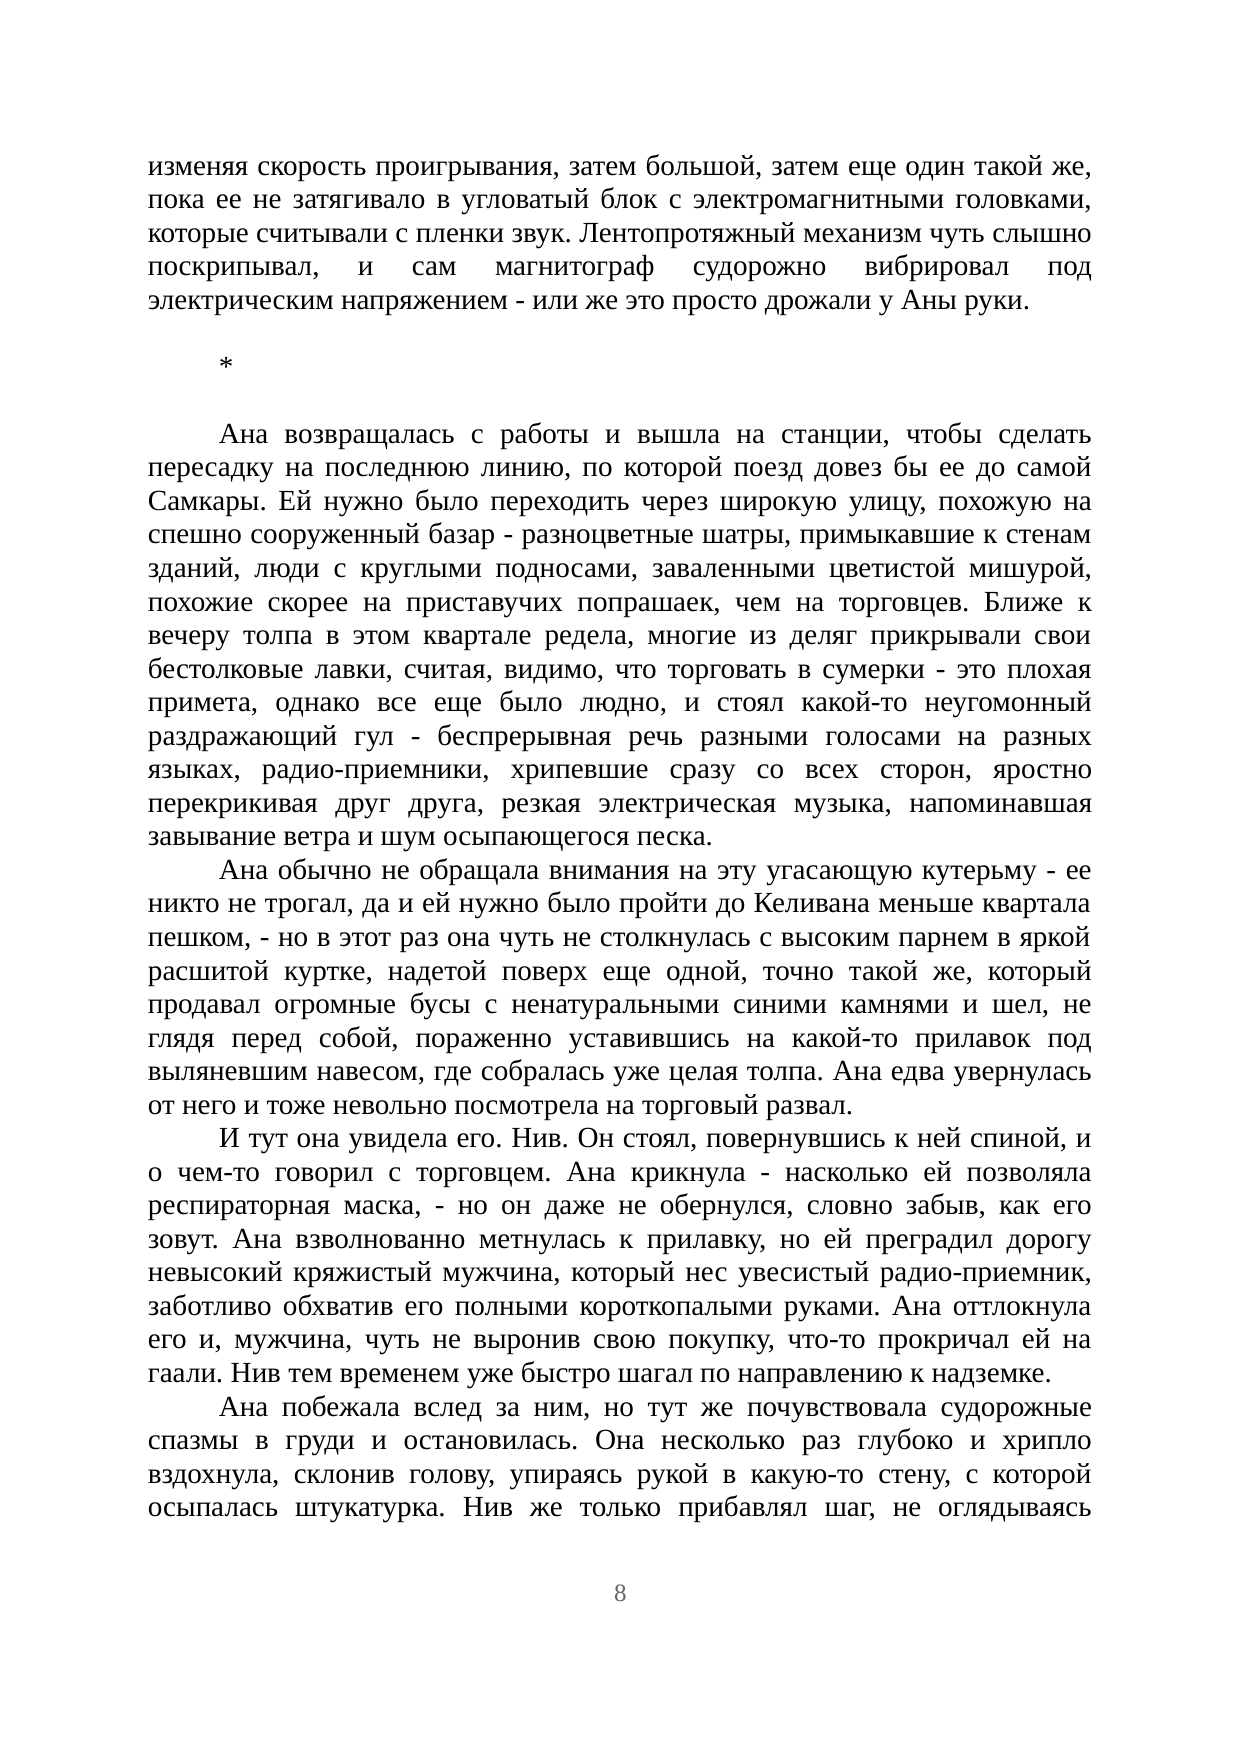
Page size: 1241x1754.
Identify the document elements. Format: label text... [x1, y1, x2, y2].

text изменяя скорость проигрывания, затем большой, затем еще один такой же, пока ее не затягивало в угловатый блок с электромагнитными головками, которые считывали с пленки звук. Лентопротяжный механизм чуть слышно поскрипывал, и сам магнитограф судорожно вибрировал под электрическим напряжением - или же это просто дрожали у Аны руки. [148, 148, 1093, 315]
text Ана побежала вслед за ним, но тут же почувствовала судорожные спазмы в груди и остановилась. Она несколько раз глубоко и хрипло вздохнула, склонив голову, упираясь рукой в какую-то стену, с которой осыпалась штукатурка. Нив же только прибавлял шаг, не оглядываясь [148, 1389, 1093, 1523]
text Ана возвращалась с работы и вышла на станции, чтобы сделать пересадку на последнюю линию, по которой поезд довез бы ее до самой Самкары. Ей нужно было переходить через широкую улицу, похожую на спешно сооруженный базар - разноцветные шатры, примыкавшие к стенам зданий, люди с круглыми подносами, заваленными цветистой мишурой, похожие скорее на приставучих попрашаек, чем на торговцев. Ближе к вечеру толпа в этом квартале редела, многие из деляг прикрывали свои бестолковые лавки, считая, видимо, что торговать в сумерки - это плохая примета, однако все еще было людно, и стоял какой-то неугомонный раздражающий гул - беспрерывная речь разными голосами на разных языках, радио-приемники, хрипевшие сразу со всех сторон, яростно перекрикивая друг друга, резкая электрическая музыка, напоминавшая завывание ветра и шум осыпающегося песка. [148, 416, 1093, 852]
text Ана обычно не обращала внимания на эту угасающую кутерьму - ее никто не трогал, да и ей нужно было пройти до Келивана меньше квартала пешком, - но в этот раз она чуть не столкнулась с высоким парнем в яркой расшитой куртке, надетой поверх еще одной, точно такой же, который продавал огромные бусы с ненатуральными синими камнями и шел, не глядя перед собой, пораженно уставившись на какой-то прилавок под выляневшим навесом, где собралась уже целая толпа. Ана едва увернулась от него и тоже невольно посмотрела на торговый развал. [148, 852, 1093, 1120]
text * [148, 349, 1093, 382]
text И тут она увидела его. Нив. Он стоял, повернувшись к ней спиной, и о чем-то говорил с торговцем. Ана крикнула - насколько ей позволяла респираторная маска, - но он даже не обернулся, словно забыв, как его зовут. Ана взволнованно метнулась к прилавку, но ей преградил дорогу невысокий кряжистый мужчина, который нес увесистый радио-приемник, заботливо обхватив его полными короткопалыми руками. Ана оттлокнула его и, мужчина, чуть не выронив свою покупку, что-то прокричал ей на гаали. Нив тем временем уже быстро шагал по направлению к надземке. [148, 1120, 1093, 1389]
